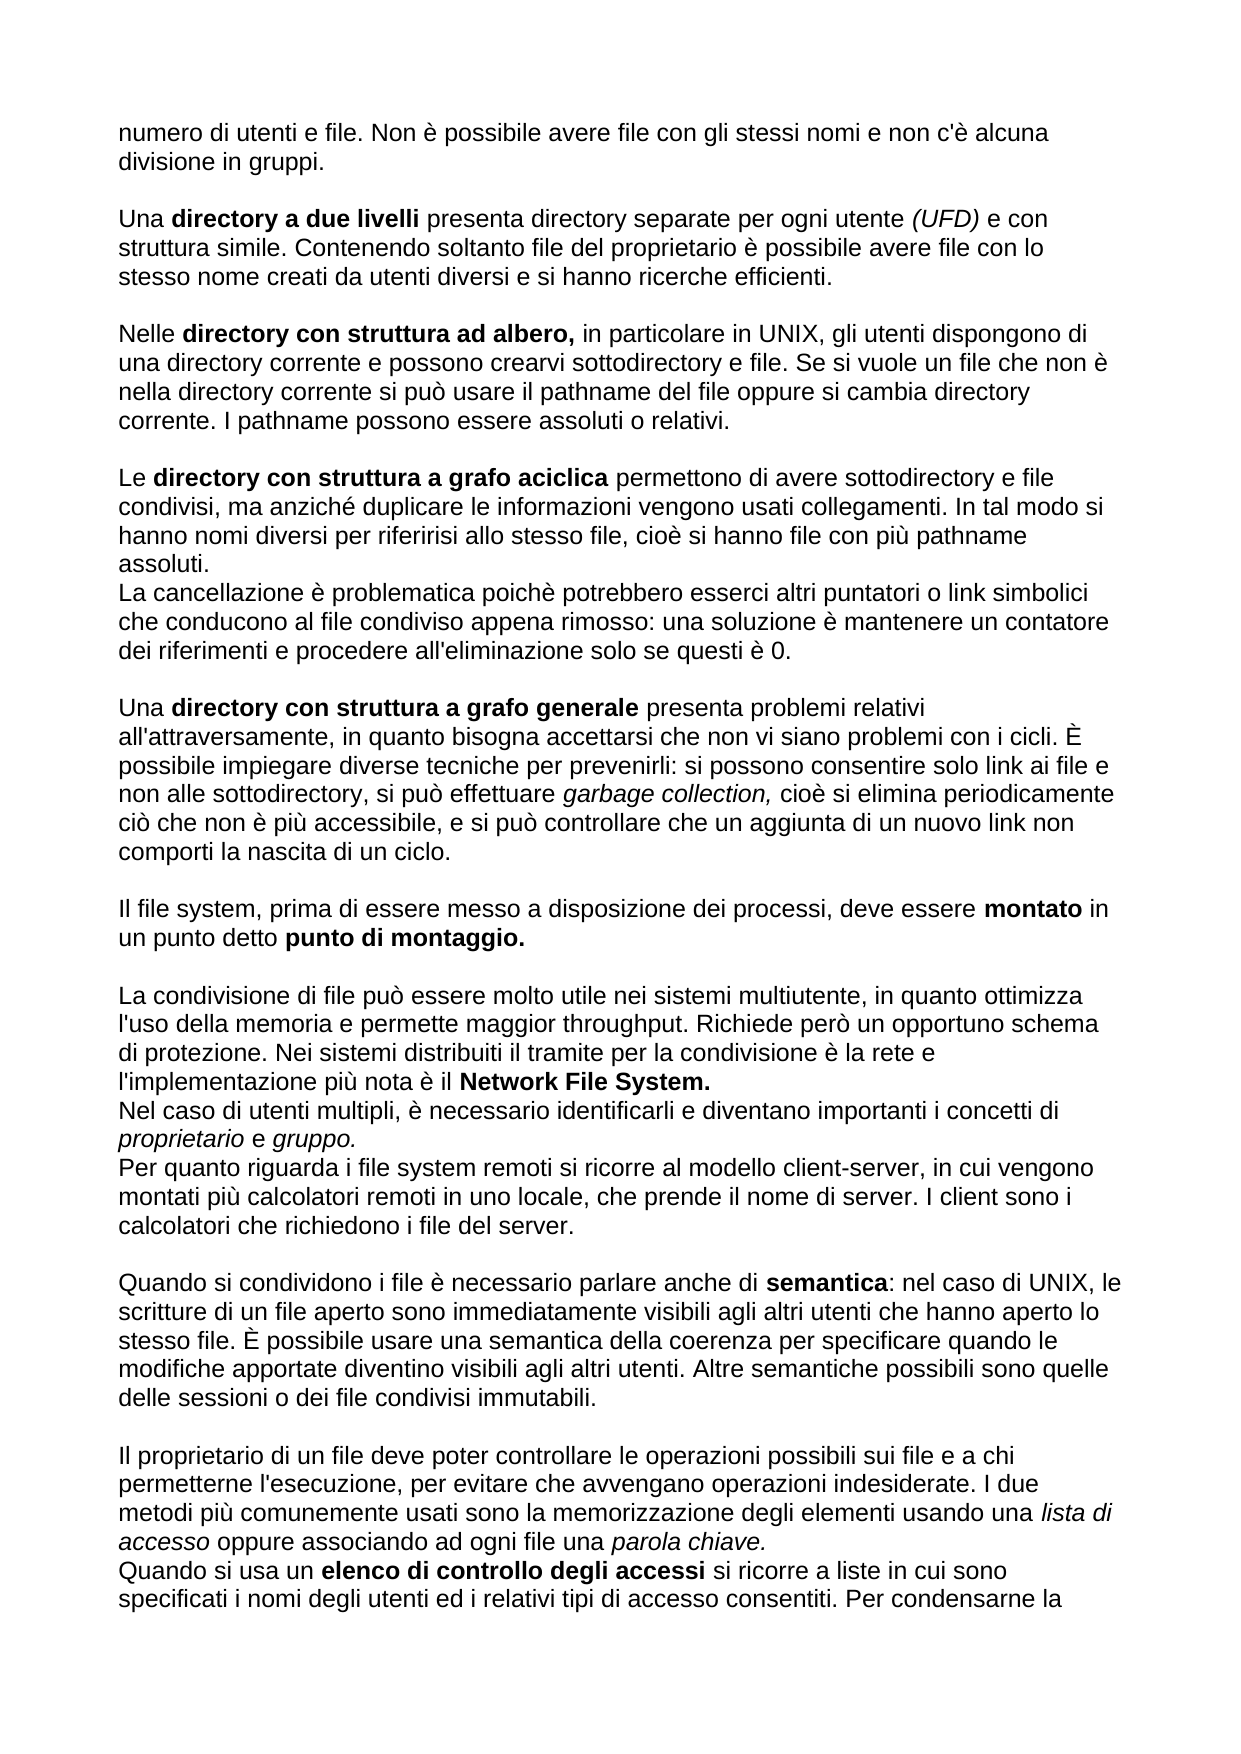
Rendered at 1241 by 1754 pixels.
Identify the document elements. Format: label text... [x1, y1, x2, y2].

text Una directory a due livelli presenta directory separate per ogni utente (UFD) e con struttura simile. Contenendo soltanto file del proprietario è possibile avere file con lo stesso nome creati da utenti diversi e si hanno ricerche efficienti. [118, 204, 1122, 291]
text Le directory con struttura a grafo aciclica permettono di avere sottodirectory e file condivisi, ma anziché duplicare le informazioni vengono usati collegamenti. In tal modo si hanno nomi diversi per riferirisi allo stesso file, cioè si hanno file con più pathname assoluti. [118, 463, 1122, 578]
text Quando si usa un elenco di controllo degli accessi si ricorre a liste in cui sono specificati i nomi degli utenti ed i relativi tipi di accesso consentiti. Per condensarne la [118, 1556, 1122, 1613]
text Nel caso di utenti multipli, è necessario identificarli e diventano importanti i concetti di proprietario e gruppo. [118, 1096, 1122, 1153]
text La cancellazione è problematica poichè potrebbero esserci altri puntatori o link simbolici che conducono al file condiviso appena rimosso: una soluzione è mantenere un contatore dei riferimenti e procedere all'eliminazione solo se questi è 0. [118, 578, 1122, 664]
text Per quanto riguarda i file system remoti si ricorre al modello client-server, in cui vengono montati più calcolatori remoti in uno locale, che prende il nome di server. I client sono i calcolatori che richiedono i file del server. [118, 1153, 1122, 1239]
text Una directory con struttura a grafo generale presenta problemi relativi all'attraversamente, in quanto bisogna accettarsi che non vi siano problemi con i cicli. È possibile impiegare diverse tecniche per prevenirli: si possono consentire solo link ai file e non alle sottodirectory, si può effettuare garbage collection, cioè si elimina periodicamente ciò che non è più accessibile, e si può controllare che un aggiunta di un nuovo link non comporti la nascita di un ciclo. [118, 693, 1122, 866]
text Nelle directory con struttura ad albero, in particolare in UNIX, gli utenti dispongono di una directory corrente e possono crearvi sottodirectory e file. Se si vuole un file che non è nella directory corrente si può usare il pathname del file oppure si cambia directory corrente. I pathname possono essere assoluti o relativi. [118, 319, 1122, 434]
text Il file system, prima di essere messo a disposizione dei processi, deve essere montato in un punto detto punto di montaggio. [118, 894, 1122, 952]
text Il proprietario di un file deve poter controllare le operazioni possibili sui file e a chi permetterne l'esecuzione, per evitare che avvengano operazioni indesiderate. I due metodi più comunemente usati sono la memorizzazione degli elementi usando una lista di accesso oppure associando ad ogni file una parola chiave. [118, 1441, 1122, 1556]
text La condivisione di file può essere molto utile nei sistemi multiutente, in quanto ottimizza l'uso della memoria e permette maggior throughput. Richiede però un opportuno schema di protezione. Nei sistemi distribuiti il tramite per la condivisione è la rete e l'implementazione più nota è il Network File System. [118, 981, 1122, 1096]
text Quando si condividono i file è necessario parlare anche di semantica: nel caso di UNIX, le scritture di un file aperto sono immediatamente visibili agli altri utenti che hanno aperto lo stesso file. È possibile usare una semantica della coerenza per specificare quando le modifiche apportate diventino visibili agli altri utenti. Altre semantiche possibili sono quelle delle sessioni o dei file condivisi immutabili. [118, 1268, 1122, 1412]
text numero di utenti e file. Non è possibile avere file con gli stessi nomi e non c'è alcuna divisione in gruppi. [118, 118, 1122, 176]
